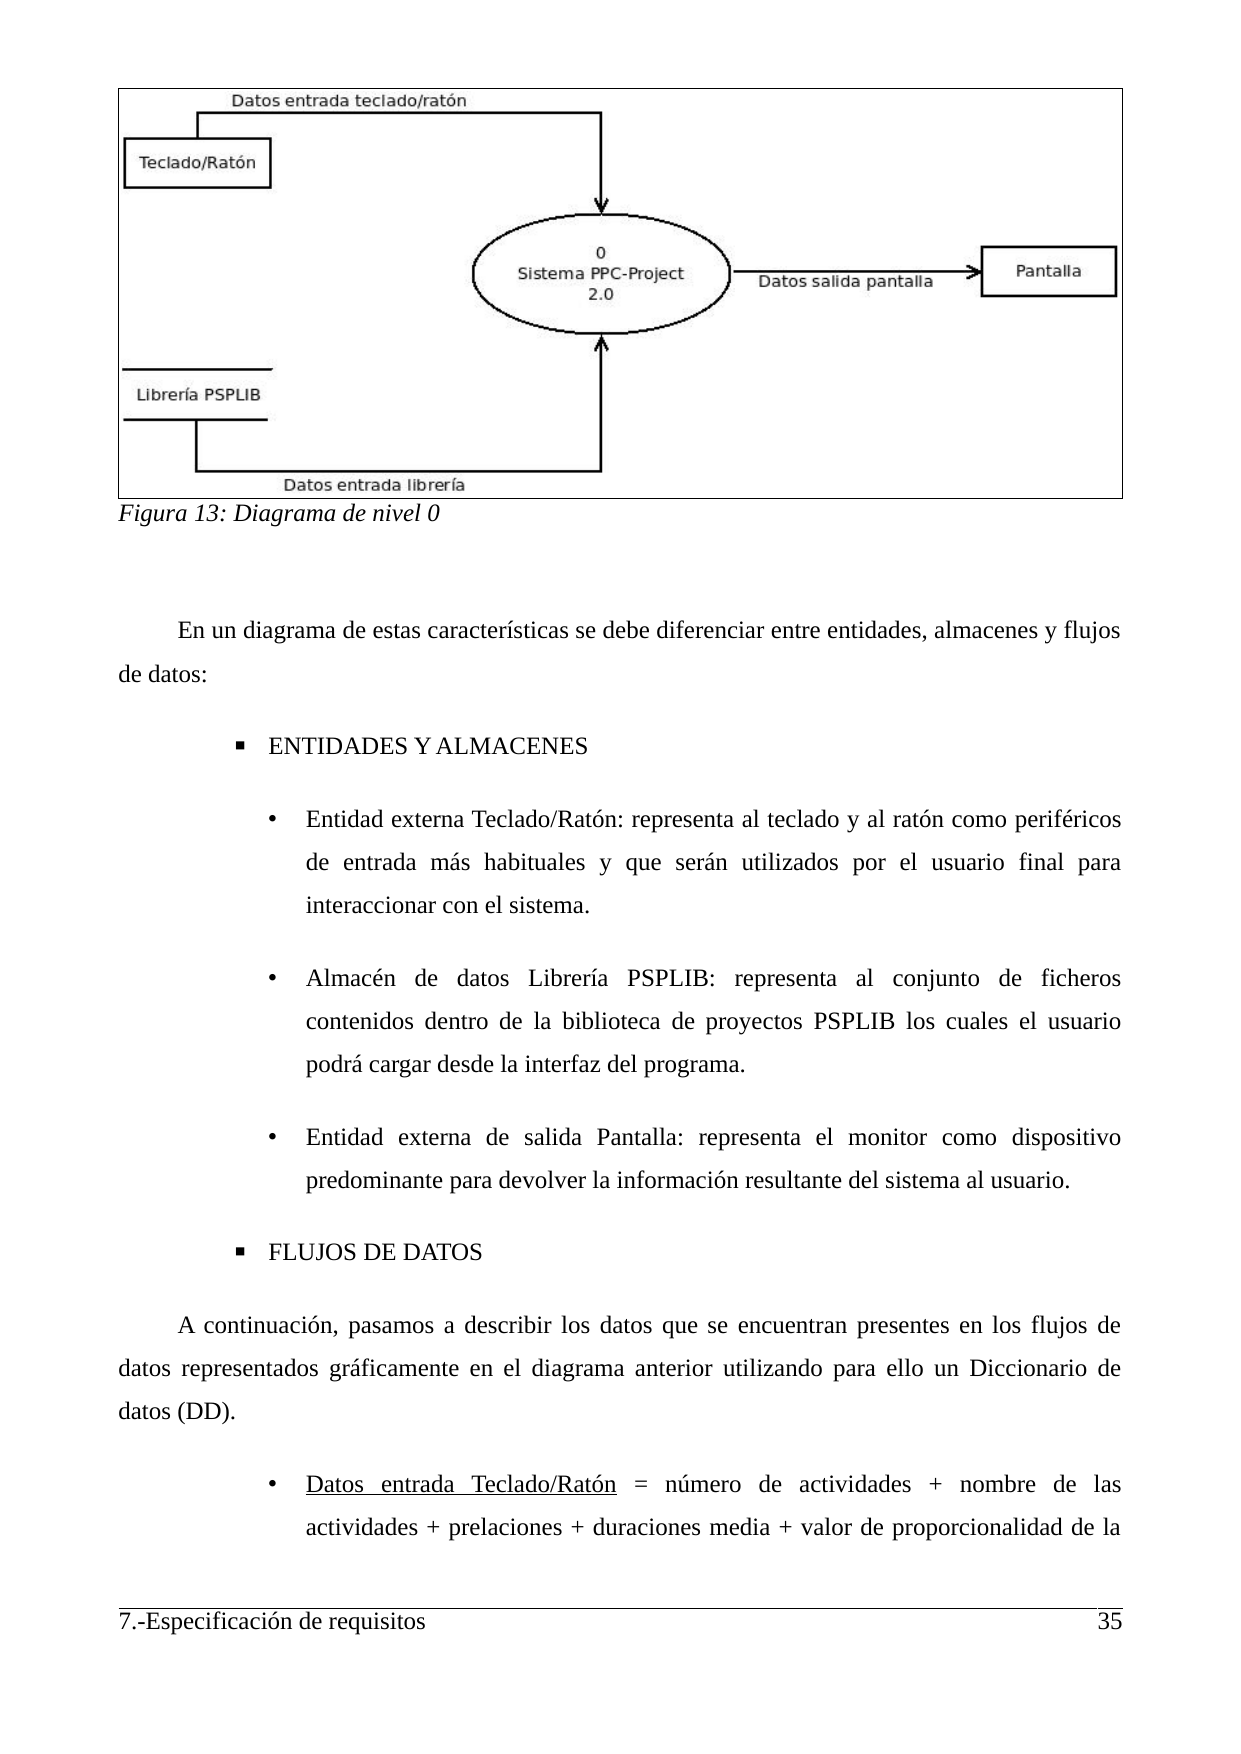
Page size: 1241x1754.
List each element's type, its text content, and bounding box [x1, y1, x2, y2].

text En un diagrama de estas características se debe diferenciar entre entidades, almacenes y flujos de datos: [118, 616, 1122, 687]
list Datos entrada Teclado/Ratón = número de actividades + nombre de las actividades + prelaciones + duraciones media + valor de proporcionalidad de la [268, 1469, 1122, 1541]
list Entidad externa de salida Pantalla: representa el monitor como dispositivo predominante para devolver la información resultante del sistema al usuario. [268, 1122, 1122, 1193]
list Almacén de datos Librería PSPLIB: representa al conjunto de ficheros contenidos dentro de la biblioteca de proyectos PSPLIB los cuales el usuario podrá cargar desde la interfaz del programa. [268, 963, 1122, 1078]
text Figura 13: Diagrama de nivel 0 [118, 499, 1122, 527]
text [119, 89, 1122, 498]
list FLUJOS DE DATOS [231, 1237, 1122, 1266]
text A continuación, pasamos a describir los datos que se encuentran presentes en los flujos de datos representados gráficamente en el diagrama anterior utilizando para ello un Diccionario de datos (DD). [118, 1310, 1122, 1425]
list ENTIDADES Y ALMACENES [231, 731, 1122, 760]
picture [121, 91, 1119, 496]
list Entidad externa Teclado/Ratón: representa al teclado y al ratón como periféricos de entrada más habituales y que serán utilizados por el usuario final para interaccionar con el sistema. [268, 804, 1122, 919]
